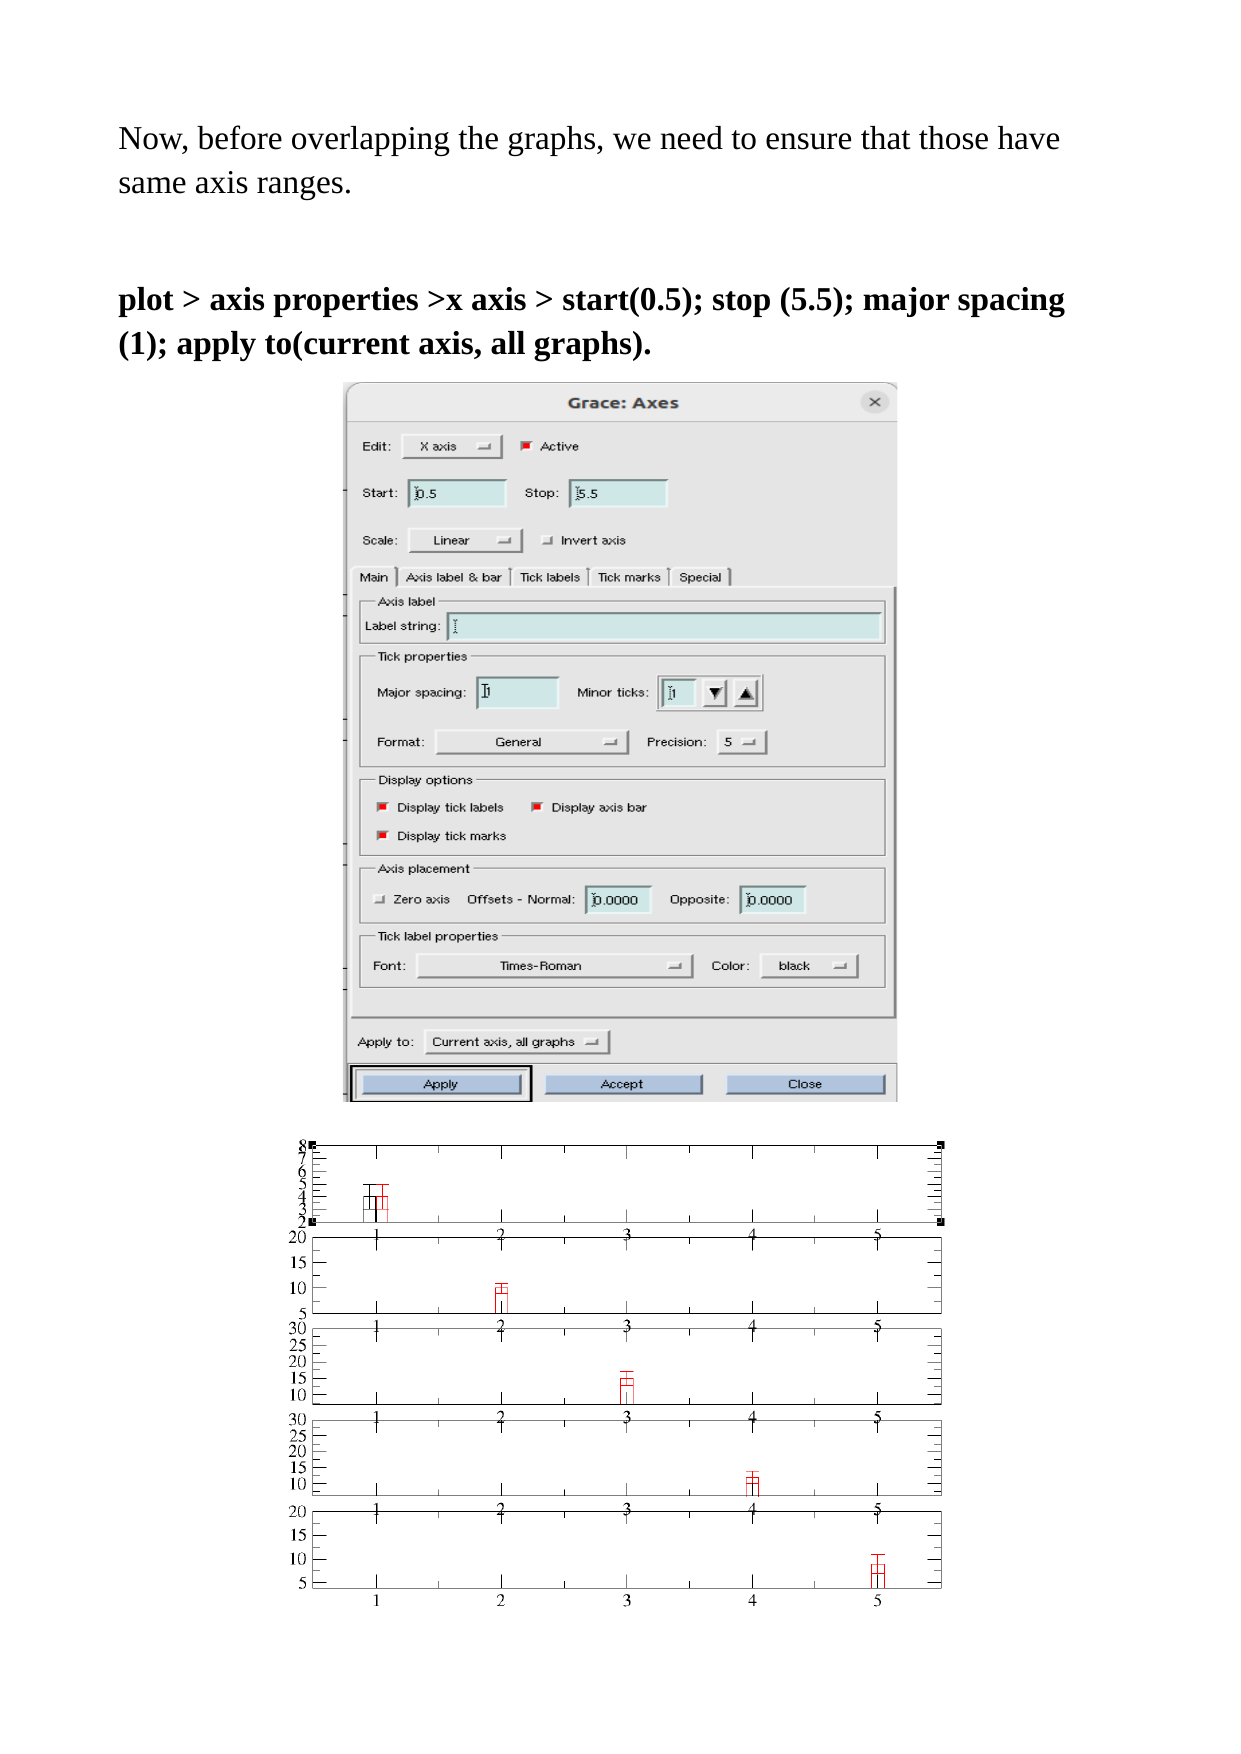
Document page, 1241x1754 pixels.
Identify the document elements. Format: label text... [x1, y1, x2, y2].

text Now, before overlapping the graphs, we need to ensure that those have same axis ranges. [118, 118, 1122, 201]
picture [342, 382, 898, 1102]
picture [285, 1117, 955, 1629]
text plot > axis properties >x axis > start(0.5); stop (5.5); major spacing (1); apply to(current axis, all graphs). [118, 279, 1122, 362]
